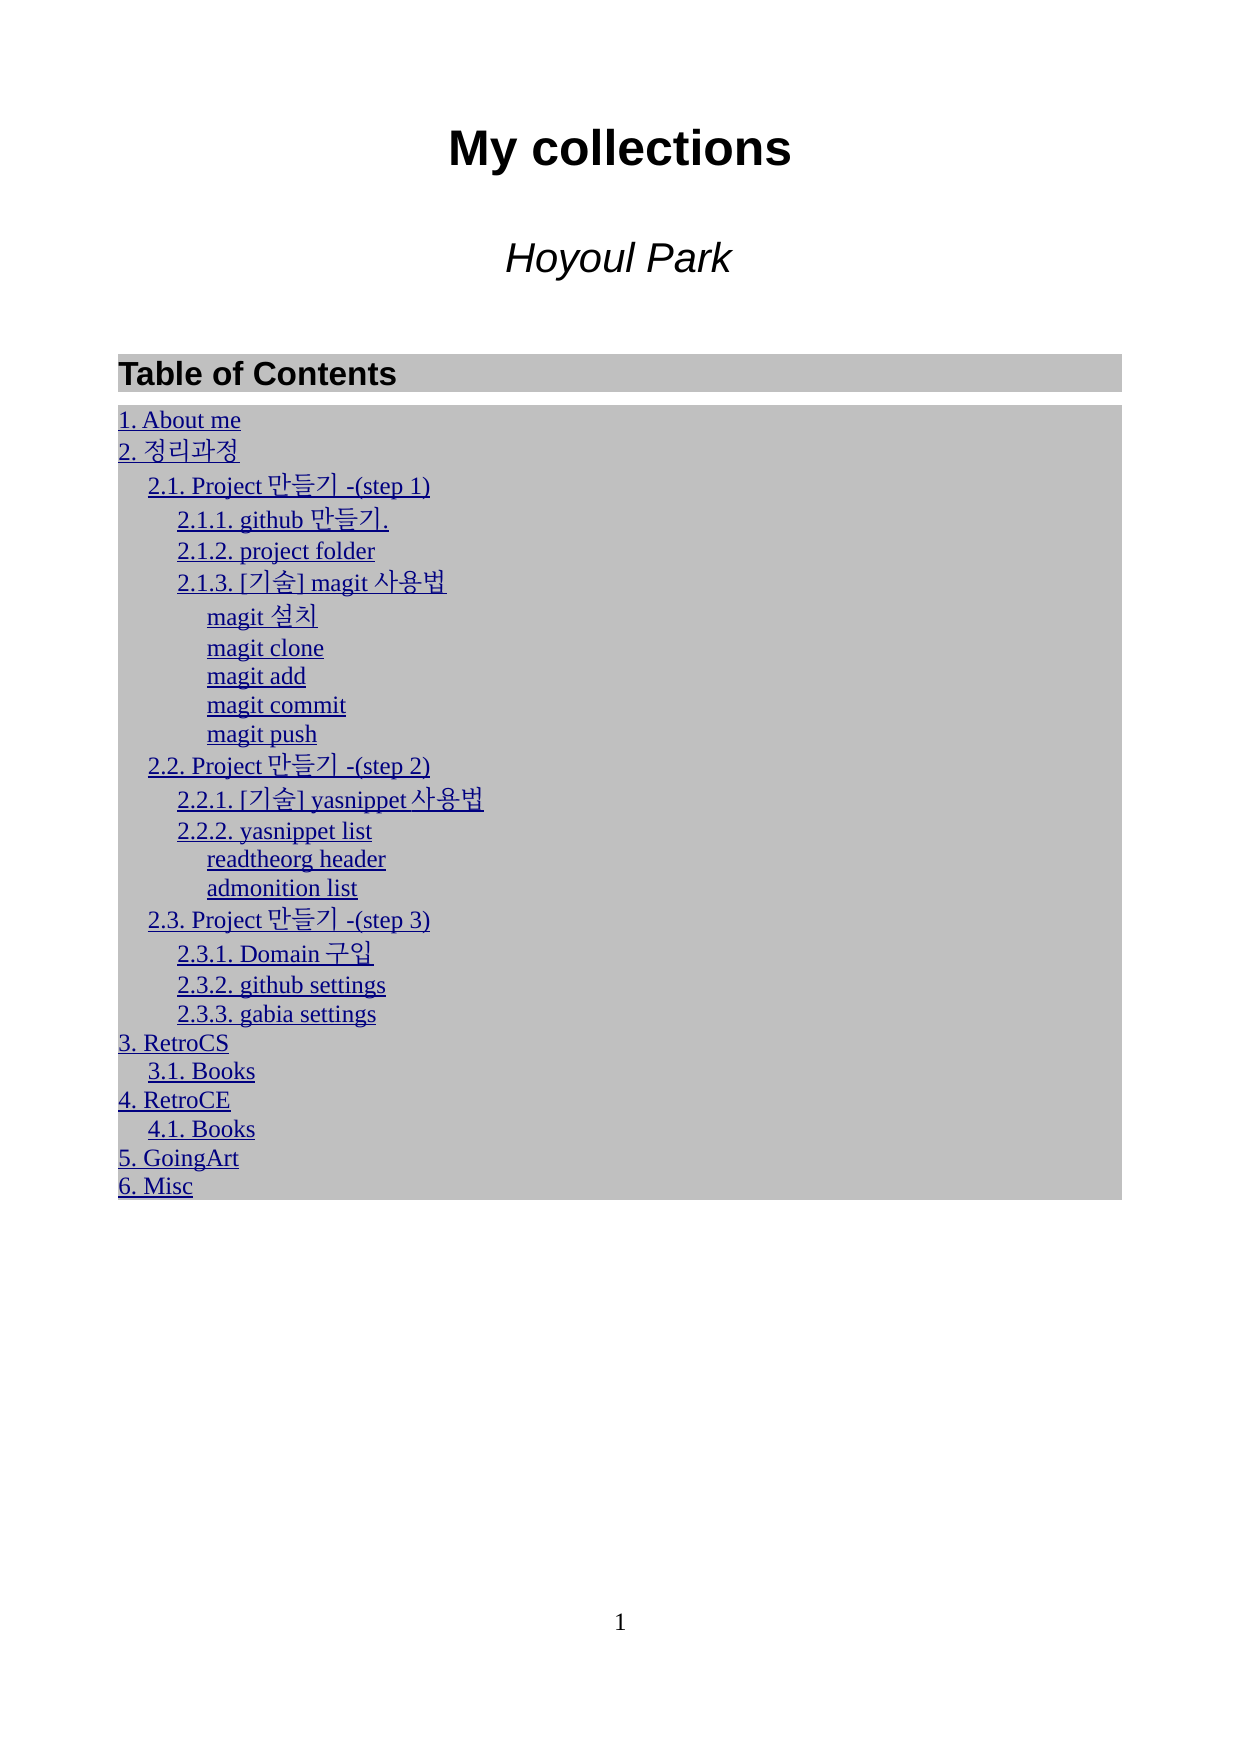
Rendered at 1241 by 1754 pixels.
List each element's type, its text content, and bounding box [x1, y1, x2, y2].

text magit commit [207, 690, 1122, 719]
text magit push [207, 719, 1122, 748]
text readtheorg header [207, 844, 1122, 873]
text 2.1. Project만들기 -(step 1) [148, 468, 1122, 502]
text 2.2.2. yasnippet list [177, 816, 1122, 844]
title My collections [118, 118, 1122, 176]
text magit clone [207, 633, 1122, 661]
text 2.3.2. github settings [177, 970, 1122, 999]
text 5. GoingArt [118, 1143, 1122, 1171]
text 4.1. Books [148, 1114, 1122, 1143]
text 6. Misc [118, 1171, 1122, 1200]
text magit add [207, 661, 1122, 690]
text 2.3.3. gabia settings [177, 999, 1122, 1028]
text 2.1.3. [기술] magit 사용법 [177, 564, 1122, 599]
text 3. RetroCS [118, 1028, 1122, 1056]
text 3.1. Books [148, 1056, 1122, 1085]
text 2.3.1. Domain구입 [177, 936, 1122, 970]
text 1. About me [118, 405, 1122, 434]
text magit 설치 [207, 599, 1122, 633]
text 2.1.2. project folder [177, 536, 1122, 564]
text 2.2.1. [기술] yasnippet사용법 [177, 782, 1122, 816]
text 2. 정리과정 [118, 434, 1122, 468]
text 2.1.1. github 만들기. [177, 502, 1122, 536]
text 2.3. Project만들기 -(step 3) [148, 902, 1122, 936]
text 4. RetroCE [118, 1085, 1122, 1114]
subtitle Table of Contents [118, 354, 1122, 392]
text 2.2. Project만들기 -(step 2) [148, 748, 1122, 782]
subtitle Hoyoul Park [118, 233, 1122, 281]
text admonition list [207, 873, 1122, 902]
